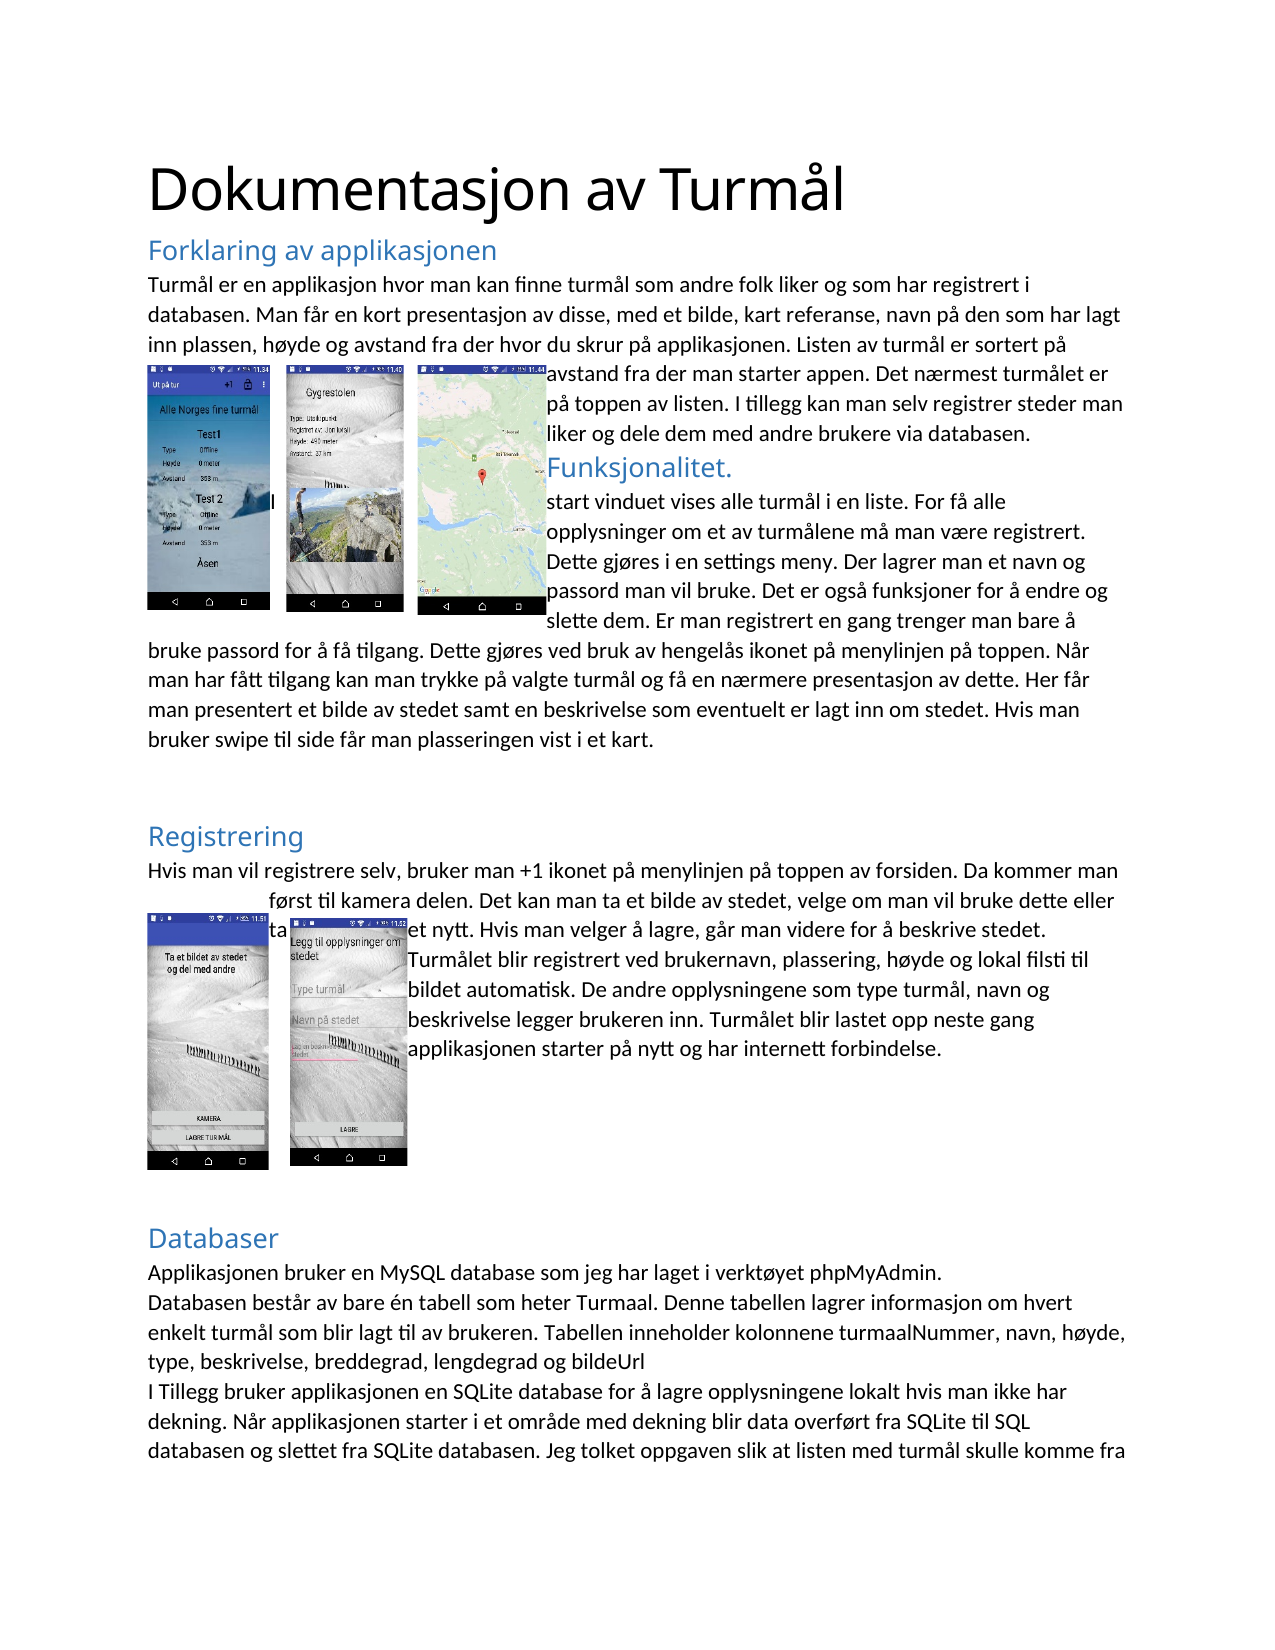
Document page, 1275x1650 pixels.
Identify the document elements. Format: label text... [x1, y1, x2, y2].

text Turmål er en applikasjon hvor man kan finne turmål som andre folk liker og som har registrert i databasen. Man får en kort presentasjon av disse, med et bilde, kart referanse, navn på den som har lagt inn plassen, høyde og avstand fra der hvor du skrur på applikasjonen. Listen av turmål er sortert på avstand fra der man starter appen. Det nærmest turmålet er på toppen av listen. I tillegg kan man selv registrer steder man liker og dele dem med andre brukere via databasen. Funksjonalitet. I start vinduet vises alle turmål i en liste. For få alle opplysninger om et av turmålene må man være registrert. Dette gjøres i en settings meny. Der lagrer man et navn og passord man vil bruke. Det er også funksjoner for å endre og slette dem. Er man registrert en gang trenger man bare å bruke passord for å få tilgang. Dette gjøres ved bruk av hengelås ikonet på menylinjen på toppen. Når man har fått tilgang kan man trykke på valgte turmål og få en nærmere presentasjon av dette. Her får man presentert et bilde av stedet samt en beskrivelse som eventuelt er lagt inn om stedet. Hvis man bruker swipe til side får man plasseringen vist i et kart. [148, 270, 1127, 753]
subtitle Forklaring av applikasjonen [148, 231, 1127, 268]
text Dokumentasjon av Turmål [148, 148, 1127, 227]
text Registrering Hvis man vil registrere selv, bruker man +1 ikonet på menylinjen på toppen av forsiden. Da kommer man først til kamera delen. Det kan man ta et bilde av stedet, velge om man vil bruke dette eller ta et nytt. Hvis man velger å lagre, går man videre for å beskrive stedet. Turmålet blir registrert ved brukernavn, plassering, høyde og lokal filsti til bildet automatisk. De andre opplysningene som type turmål, navn og beskrivelse legger brukeren inn. Turmålet blir lastet opp neste gang applikasjonen starter på nytt og har internett forbindelse. [148, 818, 1127, 1062]
text Databaser Applikasjonen bruker en MySQL database som jeg har laget i verktøyet phpMyAdmin. Databasen består av bare én tabell som heter Turmaal. Denne tabellen lagrer informasjon om hvert enkelt turmål som blir lagt til av brukeren. Tabellen inneholder kolonnene turmaalNummer, navn, høyde, type, beskrivelse, breddegrad, lengdegrad og bildeUrl I Tillegg bruker applikasjonen en SQLite database for å lagre opplysningene lokalt hvis man ikke har dekning. Når applikasjonen starter i et område med dekning blir data overført fra SQLite til SQL databasen og slettet fra SQLite databasen. Jeg tolket oppgaven slik at listen med turmål skulle komme fra [148, 1220, 1127, 1464]
